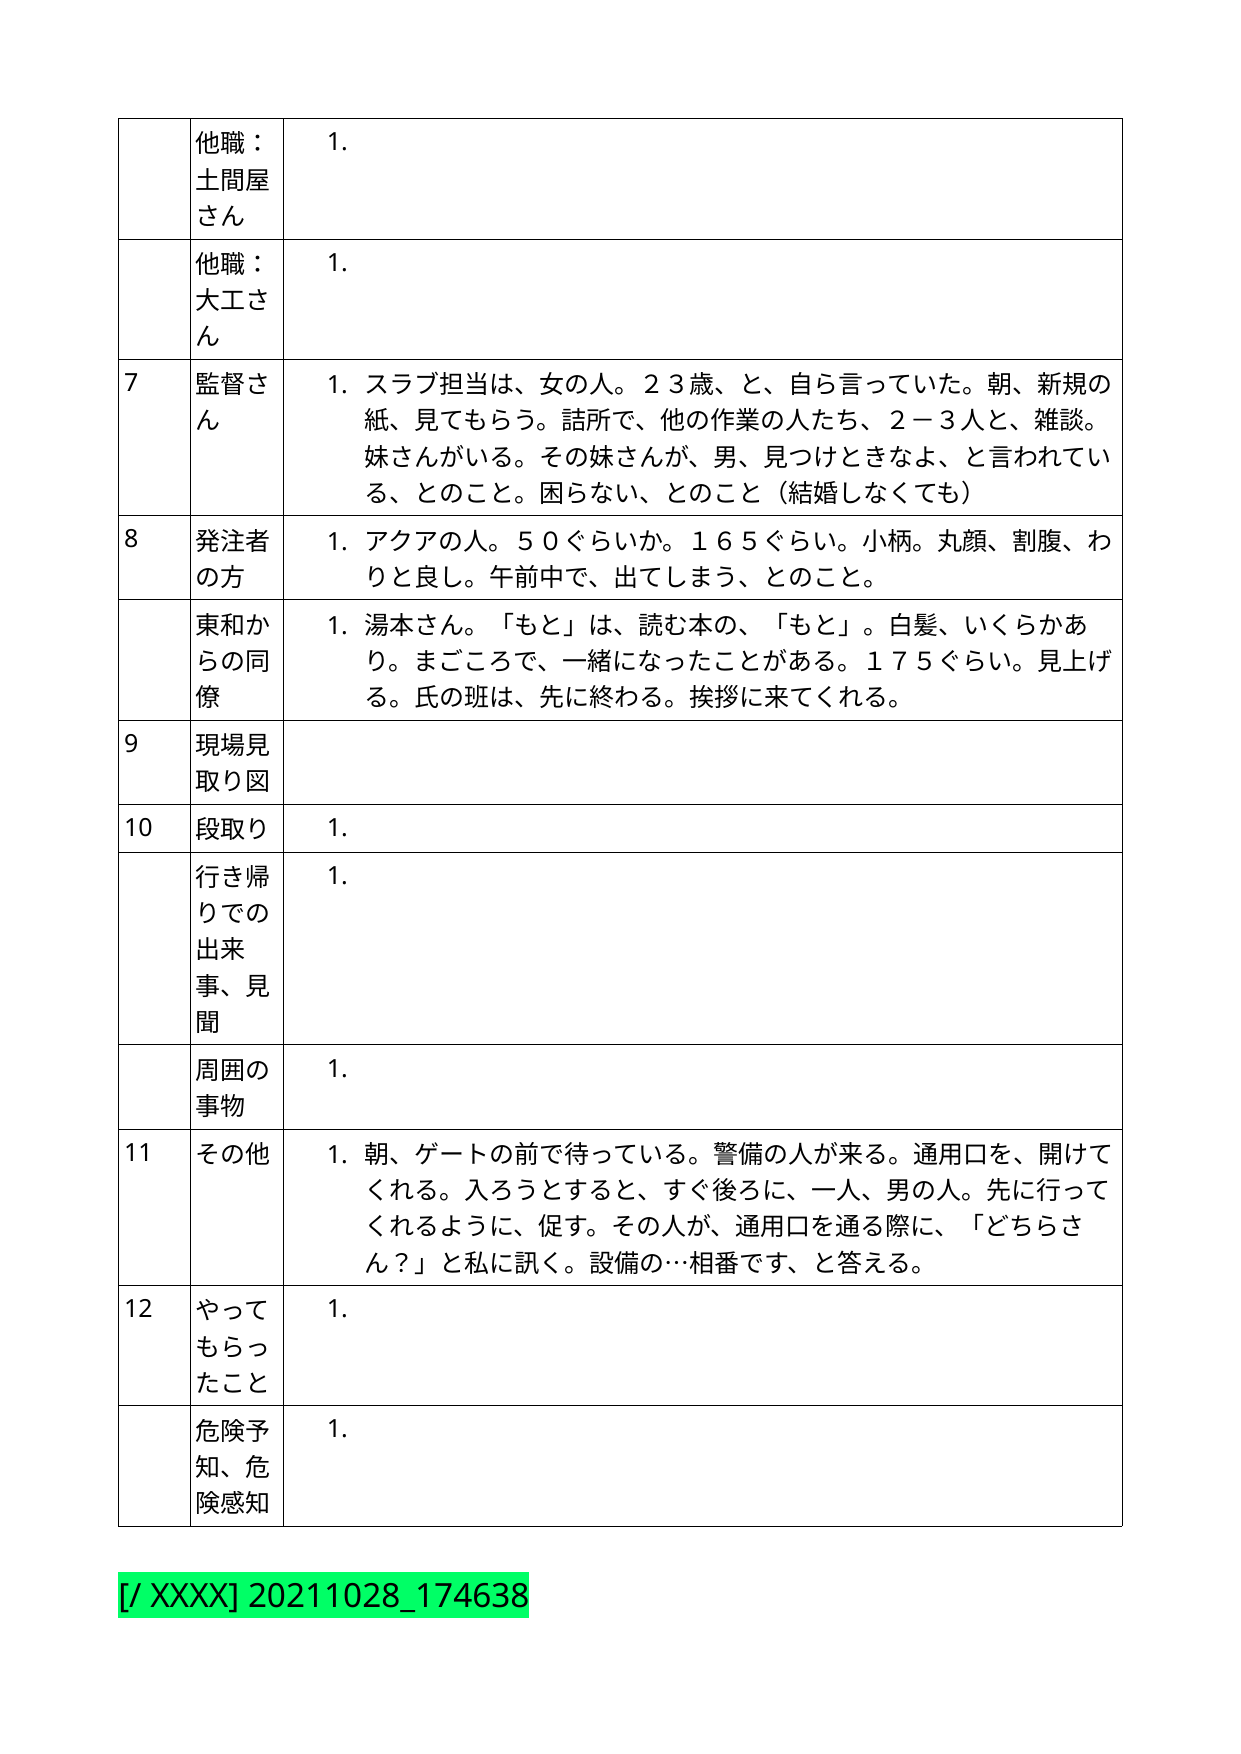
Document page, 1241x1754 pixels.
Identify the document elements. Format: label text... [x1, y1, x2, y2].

table_cell 危険予知、危険感知 [191, 1406, 283, 1526]
table_cell 発注者の方 [191, 516, 283, 599]
table_cell [119, 240, 190, 359]
table_cell スラブ担当は、女の人。２３歳、と、自ら言っていた。朝、新規の紙、見てもらう。詰所で、他の作業の人たち、２－３人と、雑談。妹さんがいる。その妹さんが、男、見つけときなよ、と言われている、とのこと。困らない、とのこと（結婚しなくても） [284, 360, 1122, 515]
table_cell その他 [191, 1130, 283, 1285]
text [/ XXXX] 20211028_174638 [118, 1572, 1122, 1618]
table_cell [284, 721, 1122, 804]
table_cell 監督さん [191, 360, 283, 515]
table_cell 現場見取り図 [191, 721, 283, 804]
table_cell 8 [119, 516, 190, 599]
table_cell [119, 1406, 190, 1526]
table_cell 朝、ゲートの前で待っている。警備の人が来る。通用口を、開けてくれる。入ろうとすると、すぐ後ろに、一人、男の人。先に行ってくれるように、促す。その人が、通用口を通る際に、「どちらさん？」と私に訊く。設備の…相番です、と答える。 [284, 1130, 1122, 1285]
table_cell アクアの人。５０ぐらいか。１６５ぐらい。小柄。丸顔、割腹、わりと良し。午前中で、出てしまう、とのこと。 [284, 516, 1122, 599]
table_cell 他職：大工さん [191, 240, 283, 359]
table_cell 11 [119, 1130, 190, 1285]
table_cell 9 [119, 721, 190, 804]
table_cell [284, 805, 1122, 852]
table_cell [119, 1045, 190, 1128]
table_cell [284, 240, 1122, 359]
table_cell 10 [119, 805, 190, 852]
table_cell 7 [119, 360, 190, 515]
table_cell [119, 119, 190, 238]
table_cell [284, 1045, 1122, 1128]
table_cell [284, 119, 1122, 238]
table_cell [119, 600, 190, 720]
table_cell [284, 853, 1122, 1044]
table_cell やってもらったこと [191, 1286, 283, 1405]
table_cell 段取り [191, 805, 283, 852]
table_cell 湯本さん。「もと」は、読む本の、「もと」。白髪、いくらかあり。まごころで、一緒になったことがある。１７５ぐらい。見上げる。氏の班は、先に終わる。挨拶に来てくれる。 [284, 600, 1122, 720]
table_cell 行き帰りでの出来事、見聞 [191, 853, 283, 1044]
table_cell 他職：土間屋さん [191, 119, 283, 238]
table_cell [284, 1406, 1122, 1526]
table_cell 周囲の事物 [191, 1045, 283, 1128]
table_cell [284, 1286, 1122, 1405]
table_cell [119, 853, 190, 1044]
table_cell 12 [119, 1286, 190, 1405]
table_cell 東和からの同僚 [191, 600, 283, 720]
